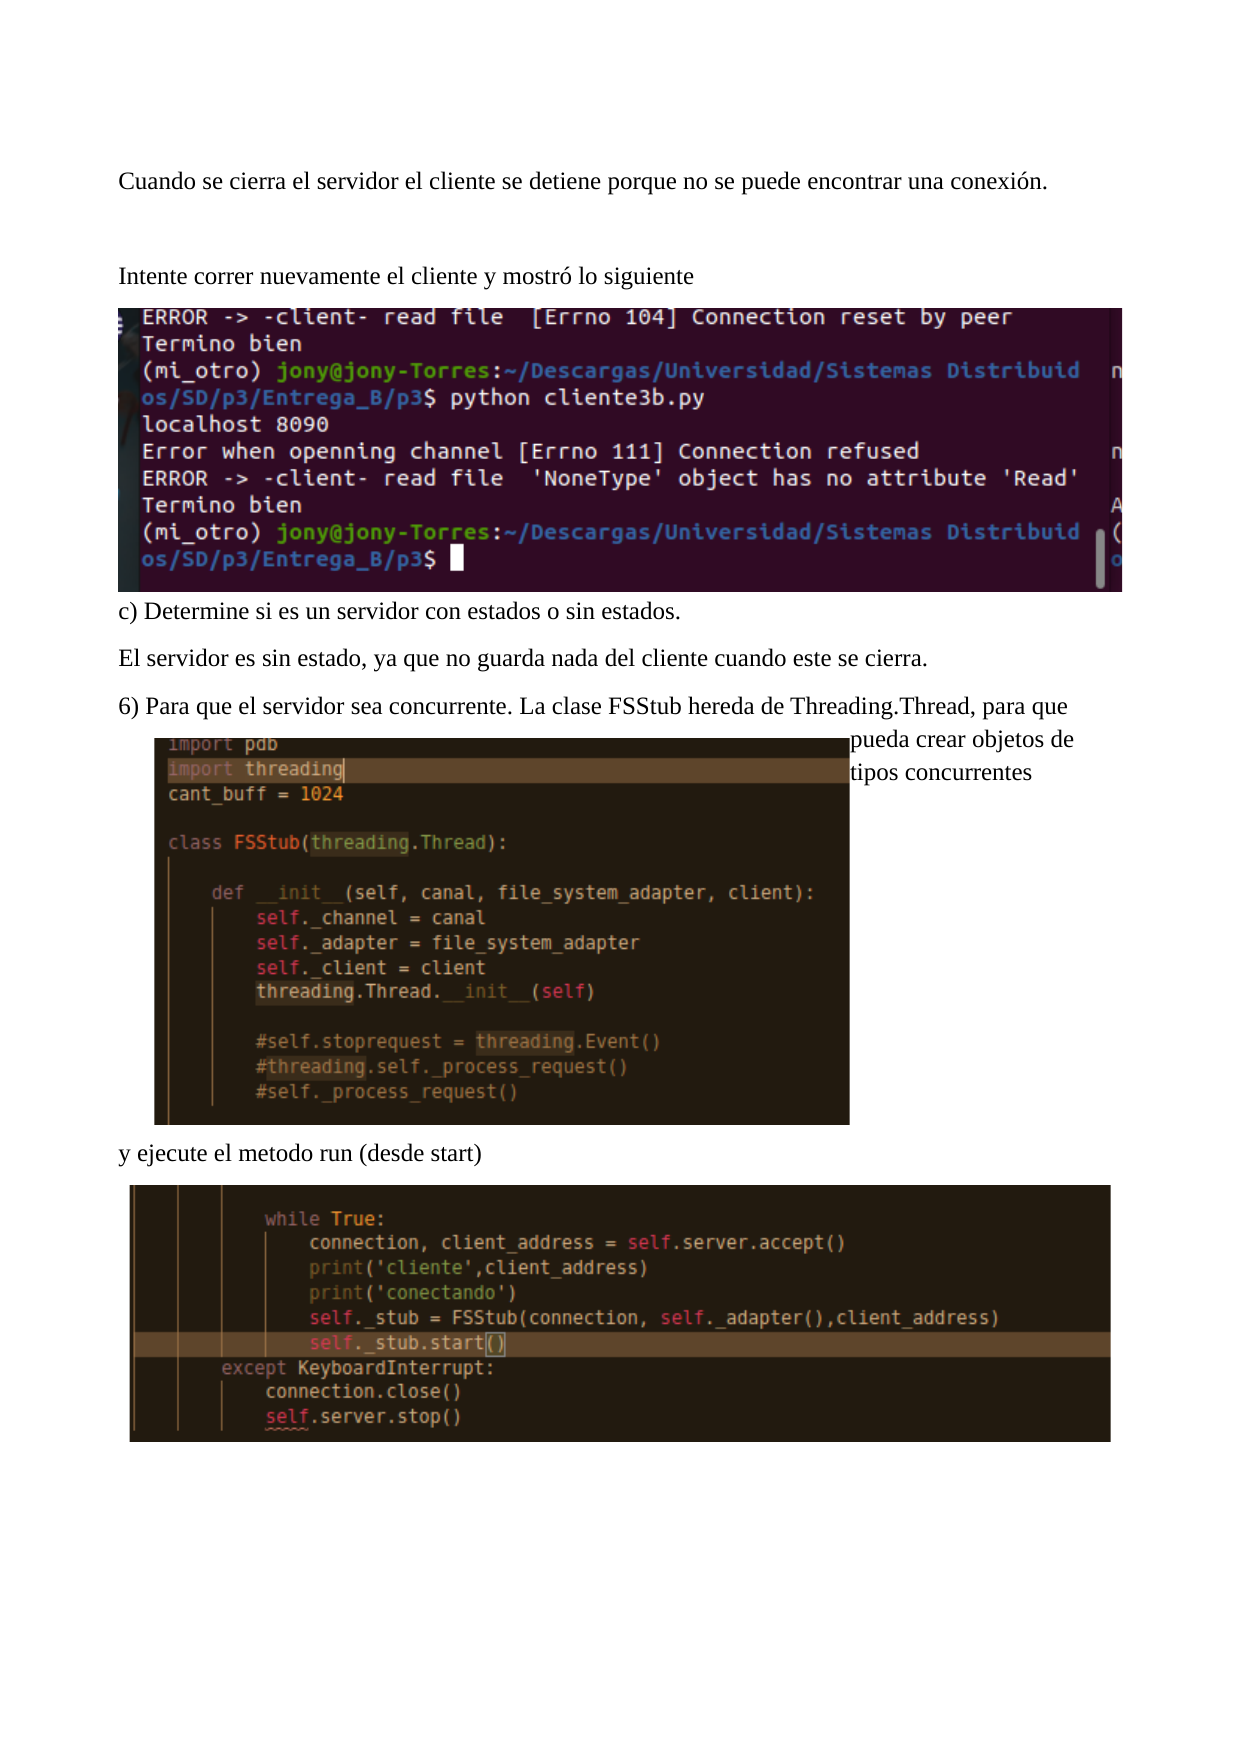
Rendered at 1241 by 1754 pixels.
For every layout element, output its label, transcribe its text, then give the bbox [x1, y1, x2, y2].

text c) Determine si es un servidor con estados o sin estados. [118, 592, 1122, 624]
picture [154, 738, 850, 1125]
text El servidor es sin estado, ya que no guarda nada del cliente cuando este se cierra. [118, 643, 1122, 672]
picture [118, 308, 1123, 592]
text Intente correr nuevamente el cliente y mostró lo siguiente [118, 261, 1122, 290]
text y ejecute el metodo run (desde start) [118, 1138, 1122, 1167]
text 6) Para que el servidor sea concurrente. La clase FSStub hereda de Threading.Thread, para que pueda crear objetos de tipos concurrentes [118, 691, 1122, 786]
text Cuando se cierra el servidor el cliente se detiene porque no se puede encontrar una conexión. [118, 166, 1122, 194]
picture [129, 1185, 1111, 1442]
